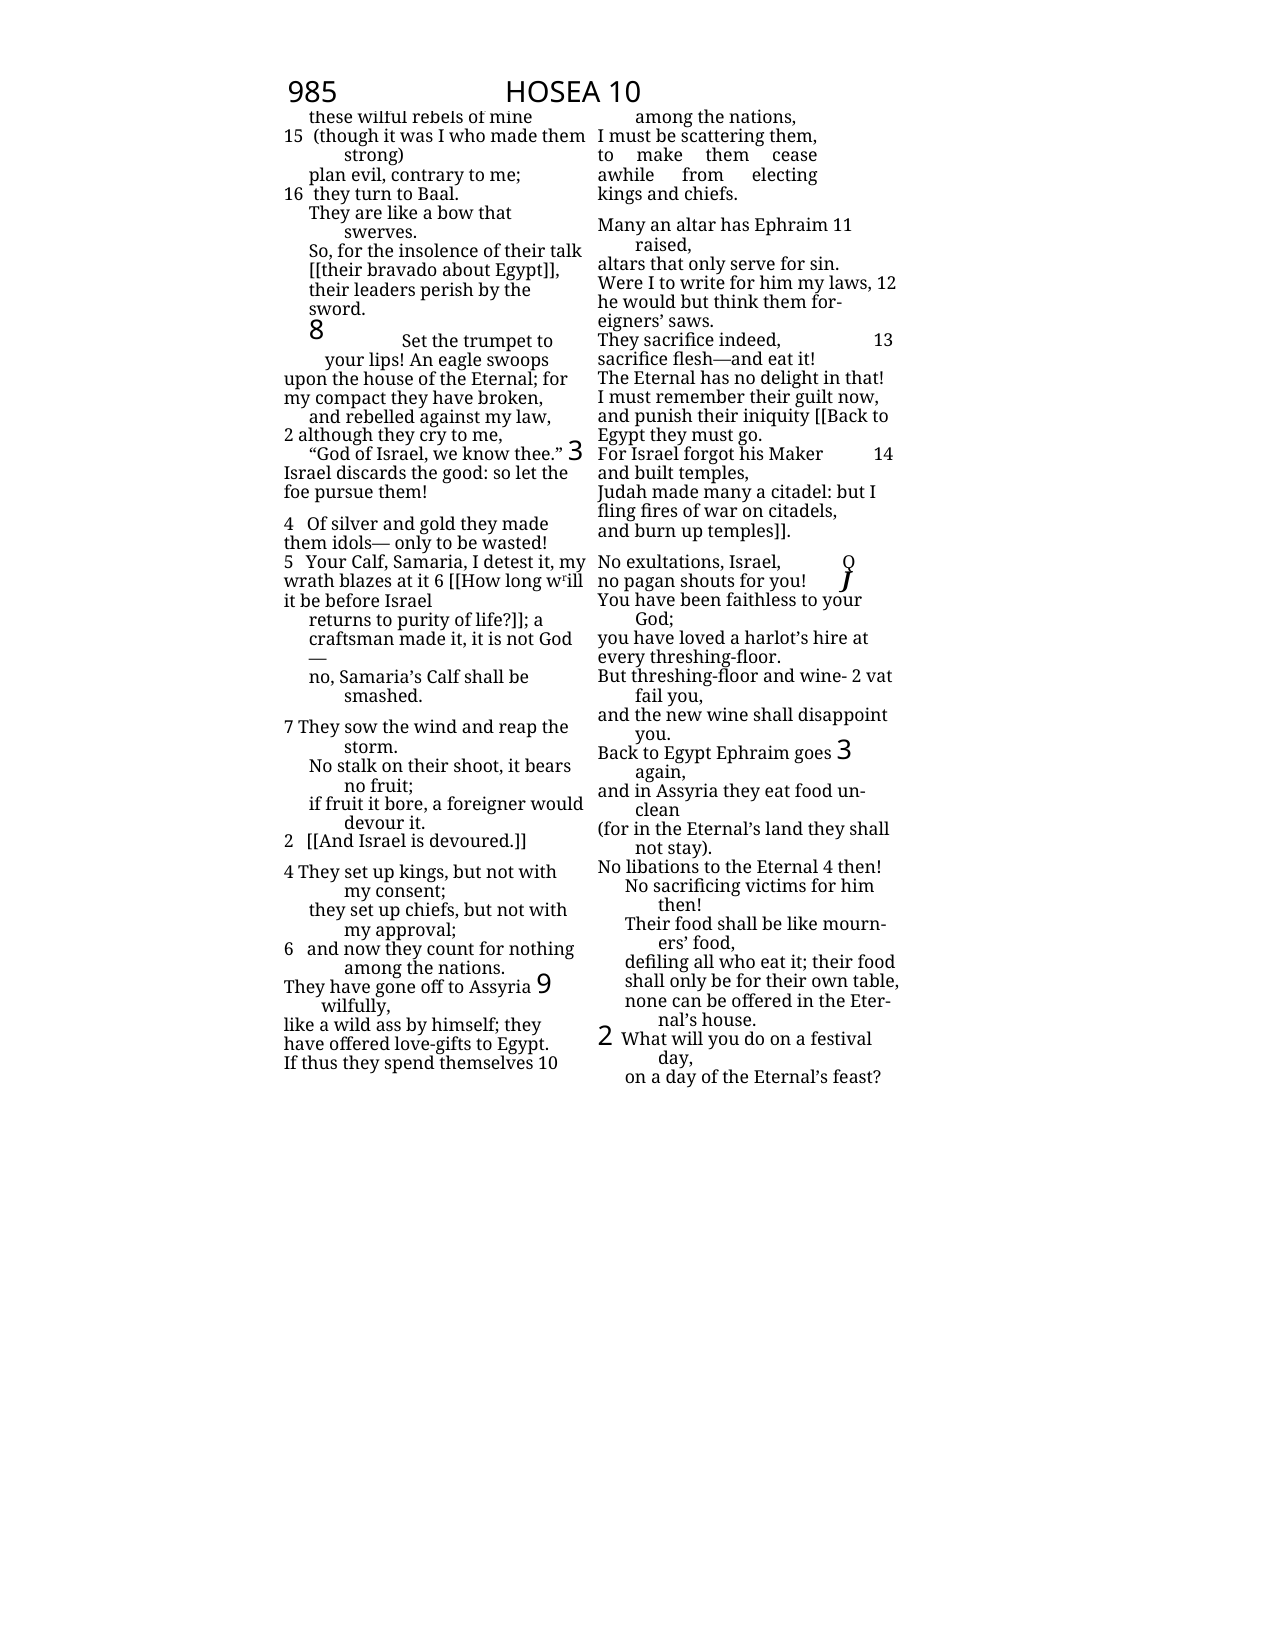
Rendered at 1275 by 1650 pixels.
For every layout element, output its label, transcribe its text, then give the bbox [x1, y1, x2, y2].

text strong) [344, 147, 587, 166]
text if fruit it bore, a foreigner would devour it. [308, 796, 587, 833]
list Your Calf, Samaria, I detest it, my wrath blazes at it 6 [[How long wrill it be before Israel [283, 554, 587, 611]
text 4 They set up kings, but not with my consent; [283, 863, 587, 902]
text they set up chiefs, but not with my approval; [308, 902, 587, 940]
text 7 They sow the wind and reap the storm. [283, 718, 587, 757]
list they turn to Baal. [283, 185, 587, 204]
text You have been faithless to your God; [597, 591, 901, 629]
text No libations to the Eternal 4 then! [597, 858, 901, 877]
text If thus they spend themselves 10 [283, 1054, 587, 1073]
text among the nations, [597, 108, 901, 128]
text They sacrifice indeed, 13 [597, 331, 901, 350]
text and burn up temples]]. [597, 522, 901, 541]
text No stalk on their shoot, it bears no fruit; [308, 757, 587, 796]
text But threshing-floor and wine- 2 vat fail you, [597, 668, 901, 706]
text you have loved a harlot’s hire at every threshing-floor. [597, 629, 901, 668]
text For Israel forgot his Maker 14 [597, 446, 901, 464]
text Were I to write for him my laws, 12 he would but think them for­eigners’ saws. [597, 274, 901, 331]
list What will you do on a festival [597, 1030, 901, 1049]
text day, [658, 1049, 901, 1068]
text plan evil, contrary to me; [308, 166, 587, 185]
text Judah made many a citadel: but I fling fires of war on cita­dels, [597, 484, 901, 522]
text altars that only serve for sin. [597, 255, 901, 274]
text and punish their iniquity [[Back to Egypt they must go. [597, 407, 901, 446]
text The Eternal has no delight in that! [597, 369, 901, 388]
text They are like a bow that swerves. [308, 204, 587, 242]
list [[And Israel is devoured.]] [283, 833, 587, 851]
text [[their bravado about Egypt]], their leaders perish by the sword. [308, 261, 587, 319]
list (though it was I who made them [283, 128, 587, 147]
text I must remember their guilt now, [597, 388, 901, 407]
text and the new wine shall disap­point you. [597, 706, 901, 744]
text none can be offered in the Eter­nal’s house. [624, 992, 901, 1030]
text “God of Israel, we know thee.” 3 Israel discards the good: so let the foe pursue them! [283, 445, 587, 503]
text I must be scattering them, to make them cease awhile from electing kings and chiefs. [597, 128, 818, 204]
text Back to Egypt Ephraim goes 3 again, [597, 744, 901, 782]
text They have gone off to Assyria 9 wilfully, [283, 978, 587, 1016]
text (for in the Eternal’s land they shall not stay). [597, 820, 901, 858]
text No exultations, Israel, Q [597, 553, 901, 572]
text Many an altar has Ephraim 11 raised, [597, 216, 901, 255]
text and built temples, [597, 464, 901, 484]
text Their food shall be like mourn­ers’ food, [624, 916, 901, 954]
text and rebelled against my law, [308, 409, 587, 428]
list and now they count for nothing among the nations. [283, 940, 587, 978]
text returns to purity of life?]]; a craftsman made it, it is not God— [308, 611, 587, 668]
text these wilful rebels of mine [308, 111, 587, 128]
text no, Samaria’s Calf shall be smashed. [308, 668, 587, 706]
text So, for the insolence of their talk [308, 242, 587, 261]
list Of silver and gold they made them idols— only to be wasted! [283, 515, 587, 554]
text no pagan shouts for you! J [597, 572, 846, 591]
text no pagan shouts for you! J [845, 572, 901, 591]
text like a wild ass by himself; they have offered love-gifts to Egypt. [283, 1016, 587, 1054]
text defiling all who eat it; their food shall only be for their own table, [624, 954, 901, 992]
text No sacrificing victims for him then! [624, 877, 901, 916]
text and in Assyria they eat food un­clean [597, 782, 901, 820]
text 2 although they cry to me, [283, 428, 587, 445]
text 8 Set the trumpet to your lips! An eagle swoops upon the house of the Eternal; for my compact they have broken, [283, 332, 587, 409]
text sacrifice flesh—and eat it! [597, 350, 901, 369]
text on a day of the Eternal’s feast? [624, 1068, 901, 1087]
